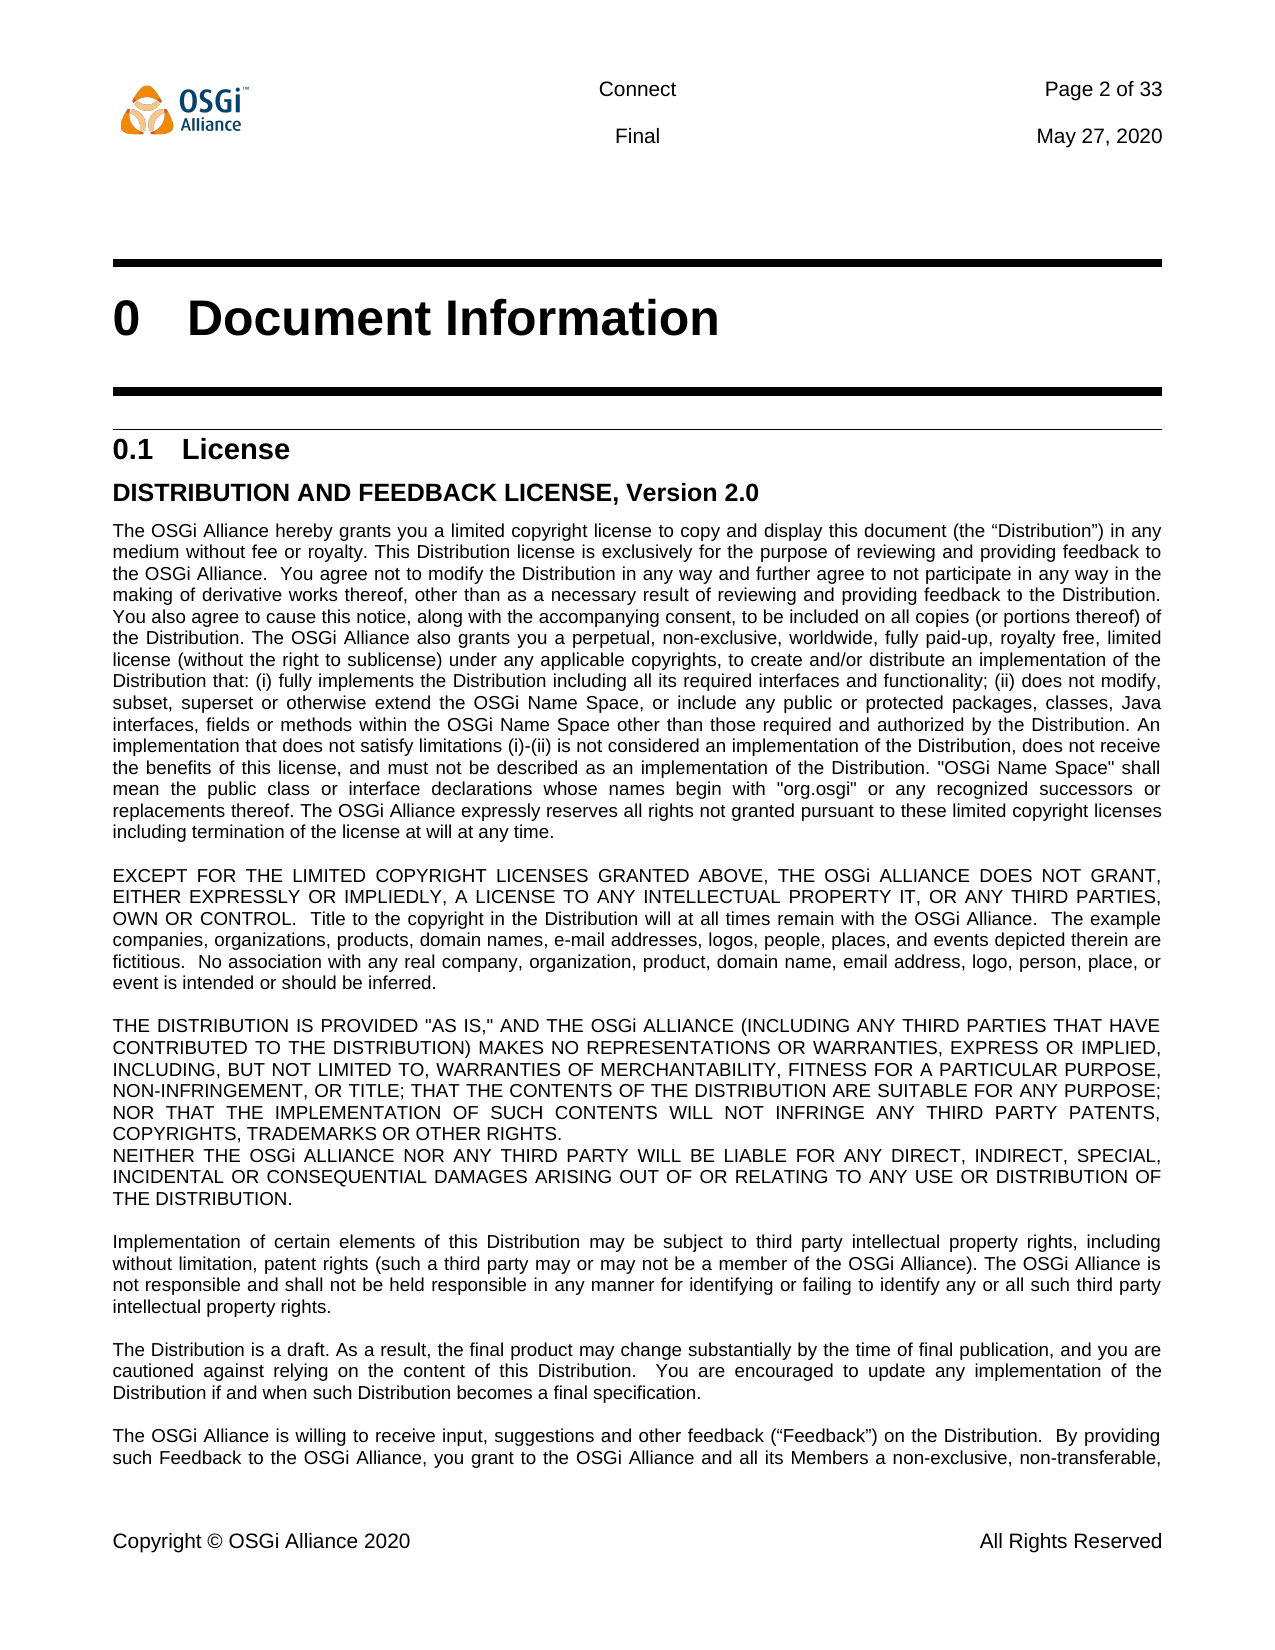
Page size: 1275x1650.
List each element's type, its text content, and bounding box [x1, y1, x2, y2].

text NEITHER THE OSGi ALLIANCE NOR ANY THIRD PARTY WILL BE LIABLE FOR ANY DIRECT, INDIRECT, SPECIAL, INCIDENTAL OR CONSEQUENTIAL DAMAGES ARISING OUT OF OR RELATING TO ANY USE OR DISTRIBUTION OF THE DISTRIBUTION. [112, 1145, 1162, 1209]
subtitle Document Information [112, 260, 1162, 396]
text THE DISTRIBUTION IS PROVIDED "AS IS," AND THE OSGi ALLIANCE (INCLUDING ANY THIRD PARTIES THAT HAVE CONTRIBUTED TO THE DISTRIBUTION) MAKES NO REPRESENTATIONS OR WARRANTIES, EXPRESS OR IMPLIED, INCLUDING, BUT NOT LIMITED TO, WARRANTIES OF MERCHANTABILITY, FITNESS FOR A PARTICULAR PURPOSE, NON-INFRINGEMENT, OR TITLE; THAT THE CONTENTS OF THE DISTRIBUTION ARE SUITABLE FOR ANY PURPOSE; NOR THAT THE IMPLEMENTATION OF SUCH CONTENTS WILL NOT INFRINGE ANY THIRD PARTY PATENTS, COPYRIGHTS, TRADEMARKS OR OTHER RIGHTS. [112, 1015, 1162, 1145]
text The OSGi Alliance is willing to receive input, suggestions and other feedback (“Feedback”) on the Distribution. By providing such Feedback to the OSGi Alliance, you grant to the OSGi Alliance and all its Members a non-exclusive, non-transferable, [112, 1425, 1162, 1468]
text The Distribution is a draft. As a result, the final product may change substantially by the time of final publication, and you are cautioned against relying on the content of this Distribution. You are encouraged to update any implementation of the Distribution if and when such Distribution becomes a final specification. [112, 1339, 1162, 1403]
text EXCEPT FOR THE LIMITED COPYRIGHT LICENSES GRANTED ABOVE, THE OSGi ALLIANCE DOES NOT GRANT, EITHER EXPRESSLY OR IMPLIEDLY, A LICENSE TO ANY INTELLECTUAL PROPERTY IT, OR ANY THIRD PARTIES, OWN OR CONTROL. Title to the copyright in the Distribution will at all times remain with the OSGi Alliance. The example companies, organizations, products, domain names, e-mail addresses, logos, people, places, and events depicted therein are fictitious. No association with any real company, organization, product, domain name, email address, logo, person, place, or event is intended or should be inferred. [112, 864, 1162, 994]
subtitle License [112, 430, 1162, 466]
text DISTRIBUTION AND FEEDBACK LICENSE, Version 2.0 [112, 478, 1162, 507]
text The OSGi Alliance hereby grants you a limited copyright license to copy and display this document (the “Distribution”) in any medium without fee or royalty. This Distribution license is exclusively for the purpose of reviewing and providing feedback to the OSGi Alliance. You agree not to modify the Distribution in any way and further agree to not participate in any way in the making of derivative works thereof, other than as a necessary result of reviewing and providing feedback to the Distribution. You also agree to cause this notice, along with the accompanying consent, to be included on all copies (or portions thereof) of the Distribution. The OSGi Alliance also grants you a perpetual, non-exclusive, worldwide, fully paid-up, royalty free, limited license (without the right to sublicense) under any applicable copyrights, to create and/or distribute an implementation of the Distribution that: (i) fully implements the Distribution including all its required interfaces and functionality; (ii) does not modify, subset, superset or otherwise extend the OSGi Name Space, or include any public or protected packages, classes, Java interfaces, fields or methods within the OSGi Name Space other than those required and authorized by the Distribution. An implementation that does not satisfy limitations (i)-(ii) is not considered an implementation of the Distribution, does not receive the benefits of this license, and must not be described as an implementation of the Distribution. "OSGi Name Space" shall mean the public class or interface declarations whose names begin with "org.osgi" or any recognized successors or replacements thereof. The OSGi Alliance expressly reserves all rights not granted pursuant to these limited copyright licenses including termination of the license at will at any time. [112, 519, 1162, 843]
picture [113, 78, 257, 142]
text Implementation of certain elements of this Distribution may be subject to third party intellectual property rights, including without limitation, patent rights (such a third party may or may not be a member of the OSGi Alliance). The OSGi Alliance is not responsible and shall not be held responsible in any manner for identifying or failing to identify any or all such third party intellectual property rights. [112, 1231, 1162, 1317]
